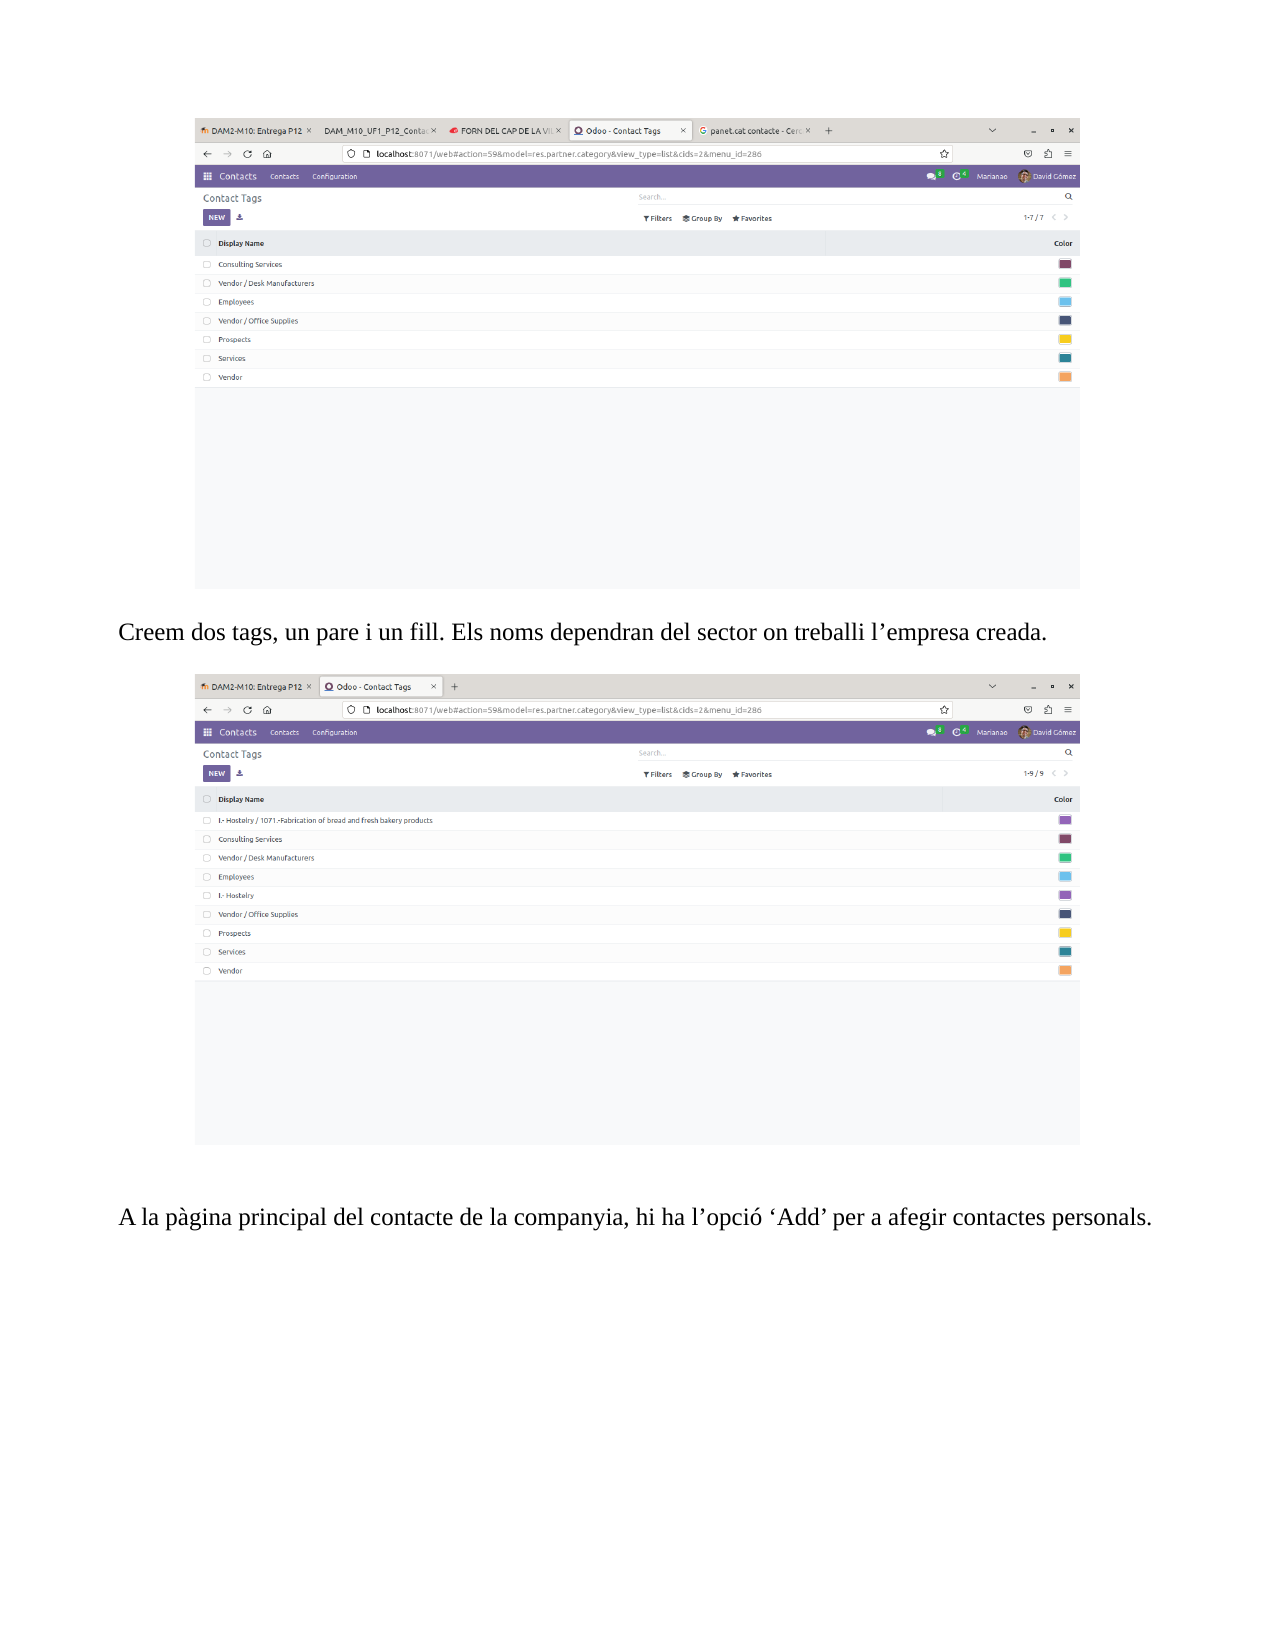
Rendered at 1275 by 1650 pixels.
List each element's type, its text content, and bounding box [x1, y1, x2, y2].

picture [194, 674, 1080, 1145]
text A la pàgina principal del contacte de la companyia, hi ha l’opció ‘Add’ per a afegir contactes personals. [118, 1202, 1157, 1231]
text Creem dos tags, un pare i un fill. Els noms dependran del sector on treballi l’empresa creada. [118, 617, 1157, 646]
picture [194, 118, 1080, 589]
